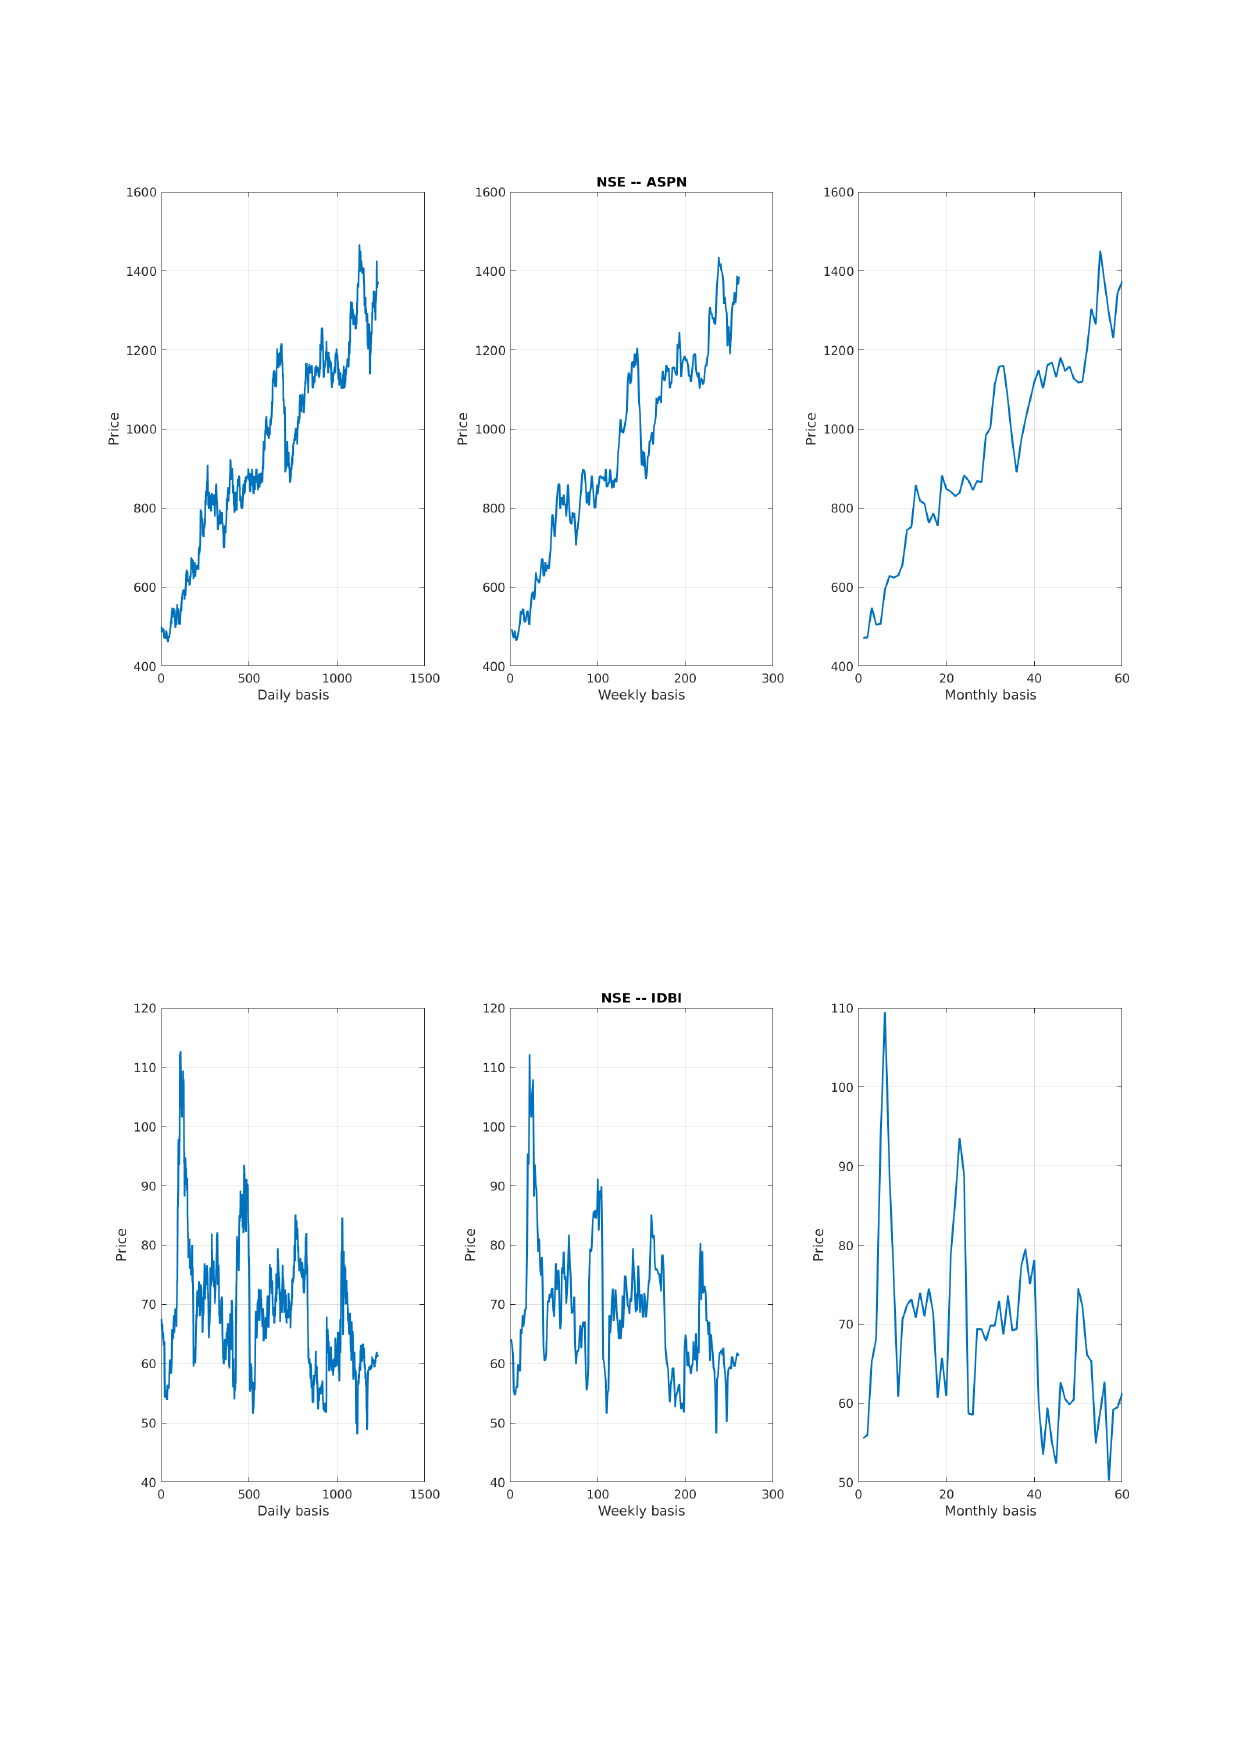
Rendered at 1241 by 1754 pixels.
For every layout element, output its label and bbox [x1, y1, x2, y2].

picture [0, 148, 1241, 730]
picture [0, 964, 1241, 1546]
